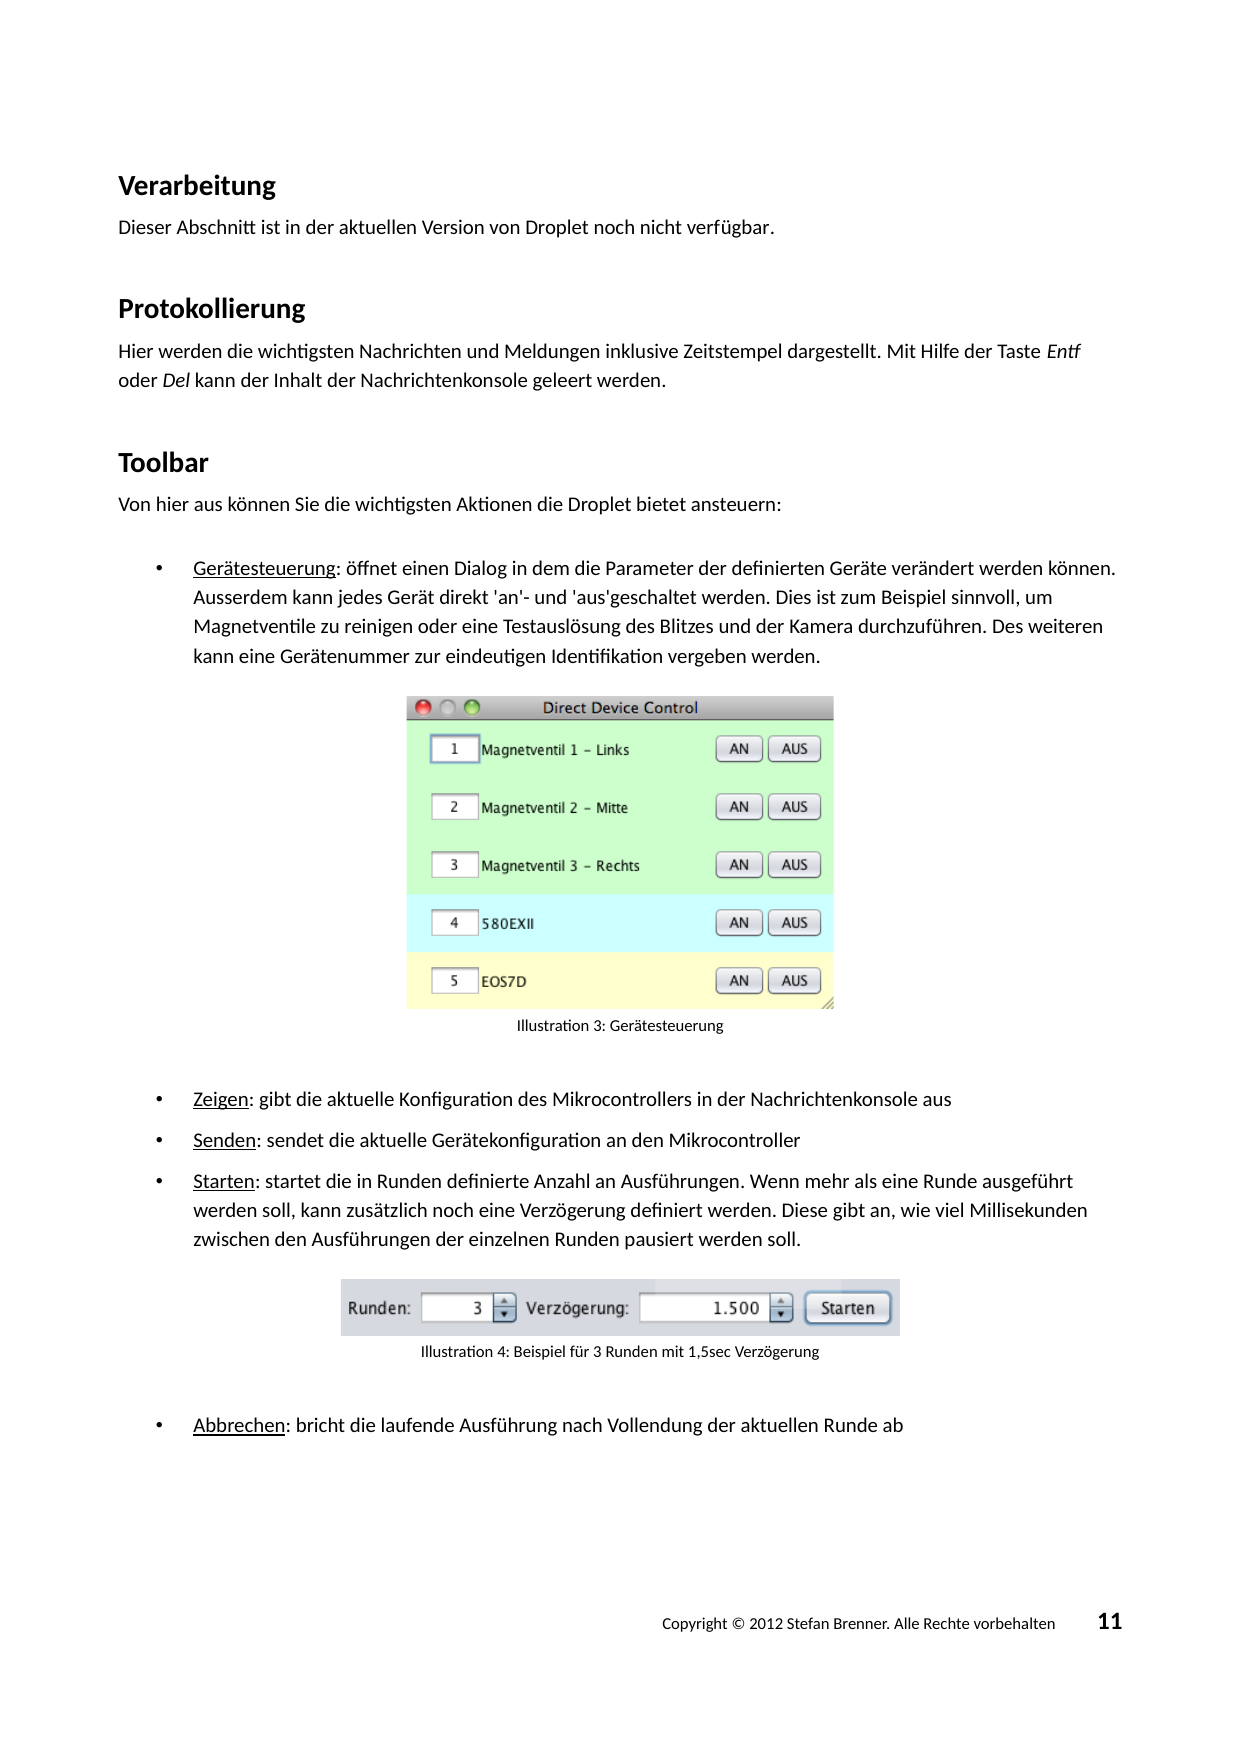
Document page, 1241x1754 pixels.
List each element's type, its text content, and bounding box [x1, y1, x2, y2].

subtitle Dieser Abschnitt ist in der aktuellen Version von Droplet noch nicht verfügbar. [118, 214, 1122, 239]
picture [406, 696, 834, 1009]
picture [340, 1279, 900, 1336]
subtitle Zeigen: gibt die aktuelle Konfiguration des Mikrocontrollers in der Nachrichtenkonsole aus [156, 1086, 1122, 1111]
subtitle Toolbar [118, 444, 1122, 479]
subtitle Verarbeitung [118, 167, 1122, 202]
subtitle Hier werden die wichtigsten Nachrichten und Meldungen inklusive Zeitstempel dargestellt. Mit Hilfe der Taste Entf oder Del kann der Inhalt der Nachrichtenkonsole geleert werden. [118, 338, 1122, 393]
subtitle Abbrechen: bricht die laufende Ausführung nach Vollendung der aktuellen Runde ab [156, 1413, 1122, 1438]
subtitle Protokollierung [118, 291, 1122, 326]
subtitle Von hier aus können Sie die wichtigsten Aktionen die Droplet bietet ansteuern: [118, 491, 1122, 516]
list Illustration 4: Beispiel für 3 Runden mit 1,5sec Verzögerung [341, 1336, 900, 1362]
subtitle Gerätesteuerung: öffnet einen Dialog in dem die Parameter der definierten Geräte verändert werden können. Ausserdem kann jedes Gerät direkt 'an'- und 'aus'geschaltet werden. Dies ist zum Beispiel sinnvoll, um Magnetventile zu reinigen oder eine Testauslösung des Blitzes und der Kamera durchzuführen. Des weiteren kann eine Gerätenummer zur eindeutigen Identifikation vergeben werden. [156, 555, 1122, 668]
subtitle Senden: sendet die aktuelle Gerätekonfiguration an den Mikrocontroller [156, 1127, 1122, 1152]
text Illustration 3: Gerätesteuerung [407, 1009, 834, 1035]
subtitle Starten: startet die in Runden definierte Anzahl an Ausführungen. Wenn mehr als eine Runde ausgeführt werden soll, kann zusätzlich noch eine Verzögerung definiert werden. Diese gibt an, wie viel Millisekunden zwischen den Ausführungen der einzelnen Runden pausiert werden soll. [156, 1168, 1122, 1252]
